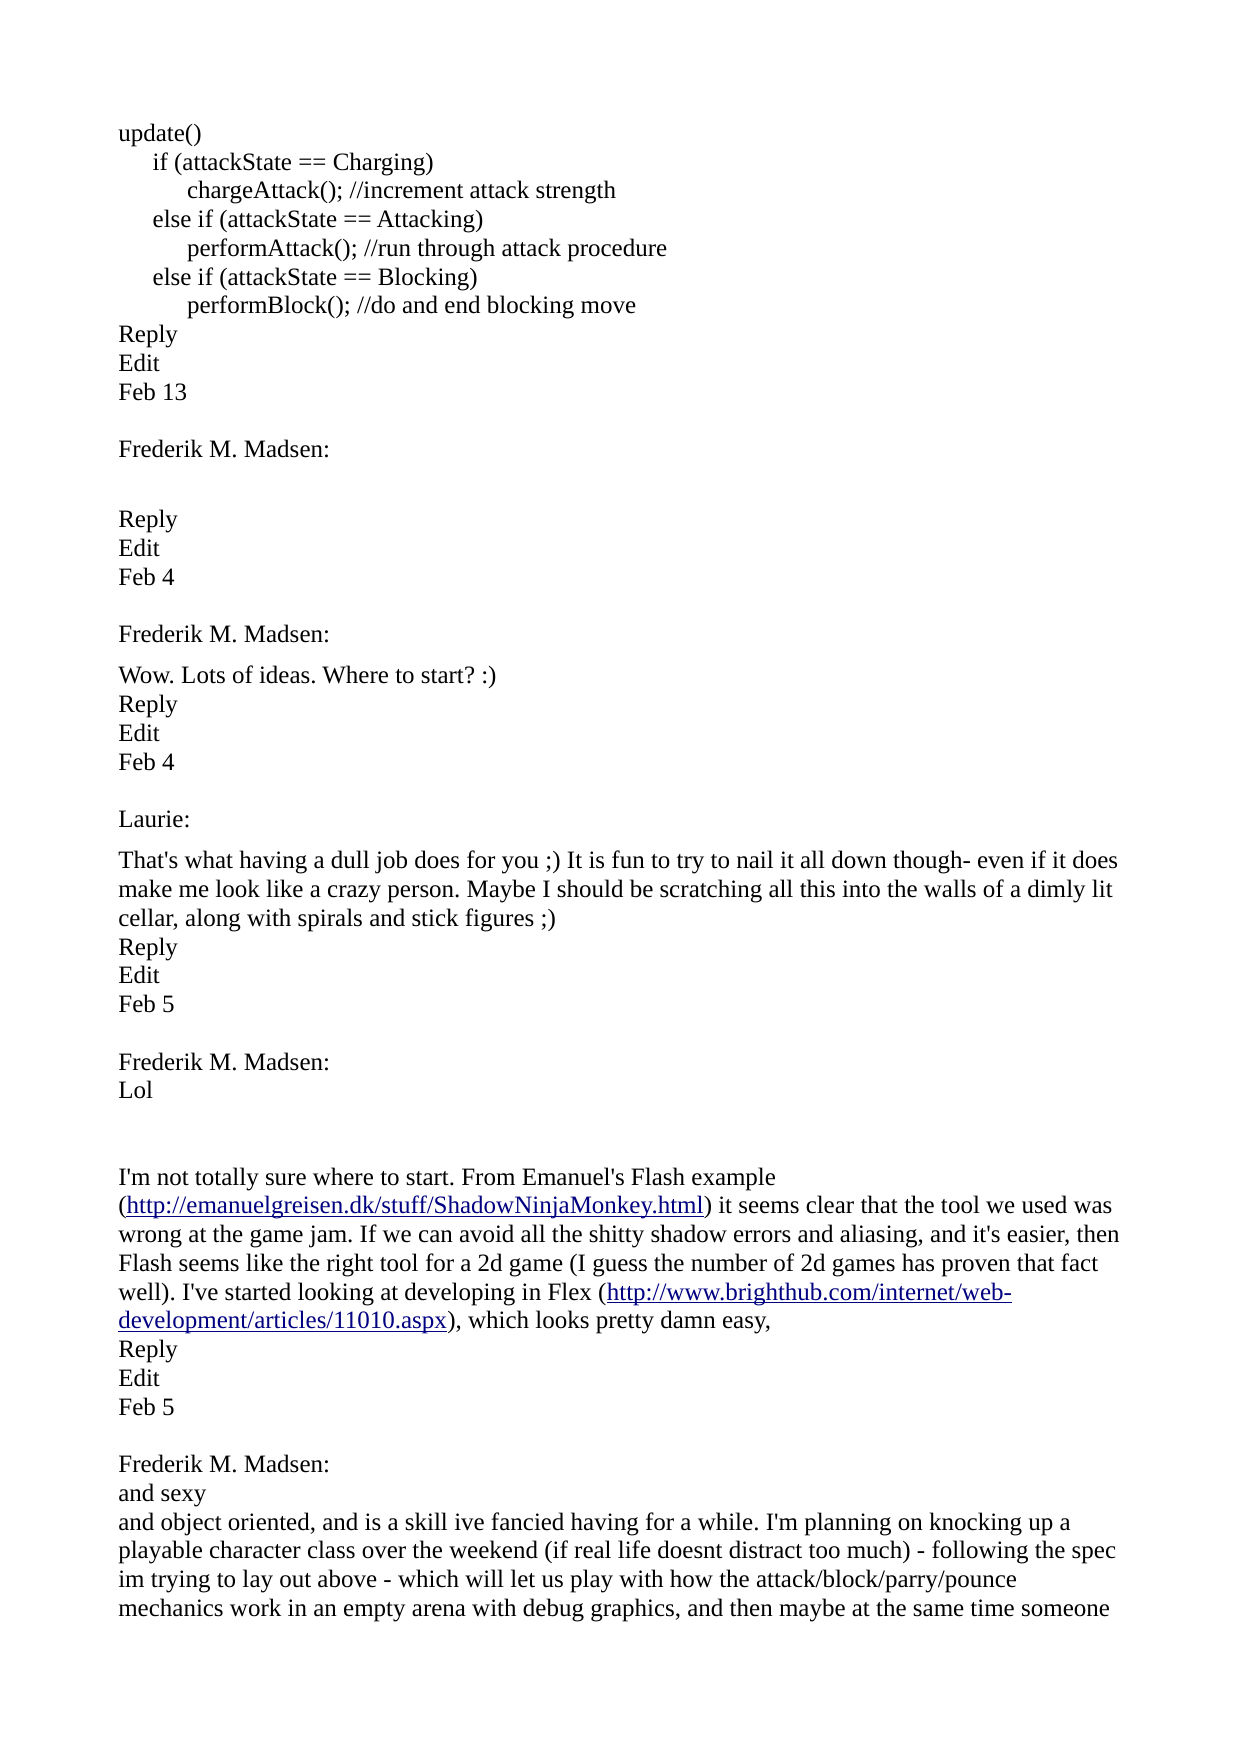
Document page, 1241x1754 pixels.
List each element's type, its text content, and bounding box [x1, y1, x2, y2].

text Edit [118, 348, 1122, 377]
list That's what having a dull job does for you ;) It is fun to try to nail it all down though- even if it does make me look like a crazy person. Maybe I should be scratching all this into the walls of a dimly lit cellar, along with spirals and stick figures ;) [118, 846, 1122, 932]
list Frederik M. Madsen: [118, 1047, 1122, 1076]
list and sexy [118, 1478, 1122, 1507]
list performBlock(); //do and end blocking move [187, 291, 1122, 319]
list Reply [118, 932, 1122, 961]
list chargeAttack(); //increment attack strength [187, 176, 1122, 204]
list performAttack(); //run through attack procedure [187, 233, 1122, 262]
list else if (attackState == Blocking) [152, 262, 1122, 291]
list Edit [118, 1363, 1122, 1392]
list I'm not totally sure where to start. From Emanuel's Flash example (http://emanuelgreisen.dk/stuff/ShadowNinjaMonkey.html) it seems clear that the tool we used was wrong at the game jam. If we can avoid all the shitty shadow errors and aliasing, and it's easier, then Flash seems like the right tool for a 2d game (I guess the number of 2d games has proven that fact well). I've started looking at developing in Flex (http://www.brighthub.com/internet/web-development/articles/11010.aspx), which looks pretty damn easy, [118, 1162, 1122, 1334]
list Reply [118, 1334, 1122, 1363]
text Frederik M. Madsen: [118, 619, 1122, 648]
list else if (attackState == Attacking) [152, 204, 1122, 233]
text Feb 4 [118, 747, 1122, 776]
list and object oriented, and is a skill ive fancied having for a while. I'm planning on knocking up a playable character class over the weekend (if real life doesnt distract too much) - following the spec im trying to lay out above - which will let us play with how the attack/block/parry/pounce mechanics work in an empty arena with debug graphics, and then maybe at the same time someone [118, 1507, 1122, 1622]
text Edit [118, 533, 1122, 562]
list Lol [118, 1076, 1122, 1104]
list Feb 5 [118, 989, 1122, 1018]
list if (attackState == Charging) [152, 147, 1122, 176]
text Feb 13 [118, 377, 1122, 406]
text Edit [118, 718, 1122, 747]
text Feb 4 [118, 562, 1122, 591]
text Reply [118, 319, 1122, 348]
text Reply [118, 504, 1122, 533]
list Edit [118, 961, 1122, 989]
list Feb 5 [118, 1392, 1122, 1421]
text Frederik M. Madsen: [118, 434, 1122, 463]
list Wow. Lots of ideas. Where to start? :) [118, 661, 1122, 689]
list Frederik M. Madsen: [118, 1449, 1122, 1478]
list update() [118, 118, 1122, 147]
text Laurie: [118, 804, 1122, 833]
text Reply [118, 689, 1122, 718]
